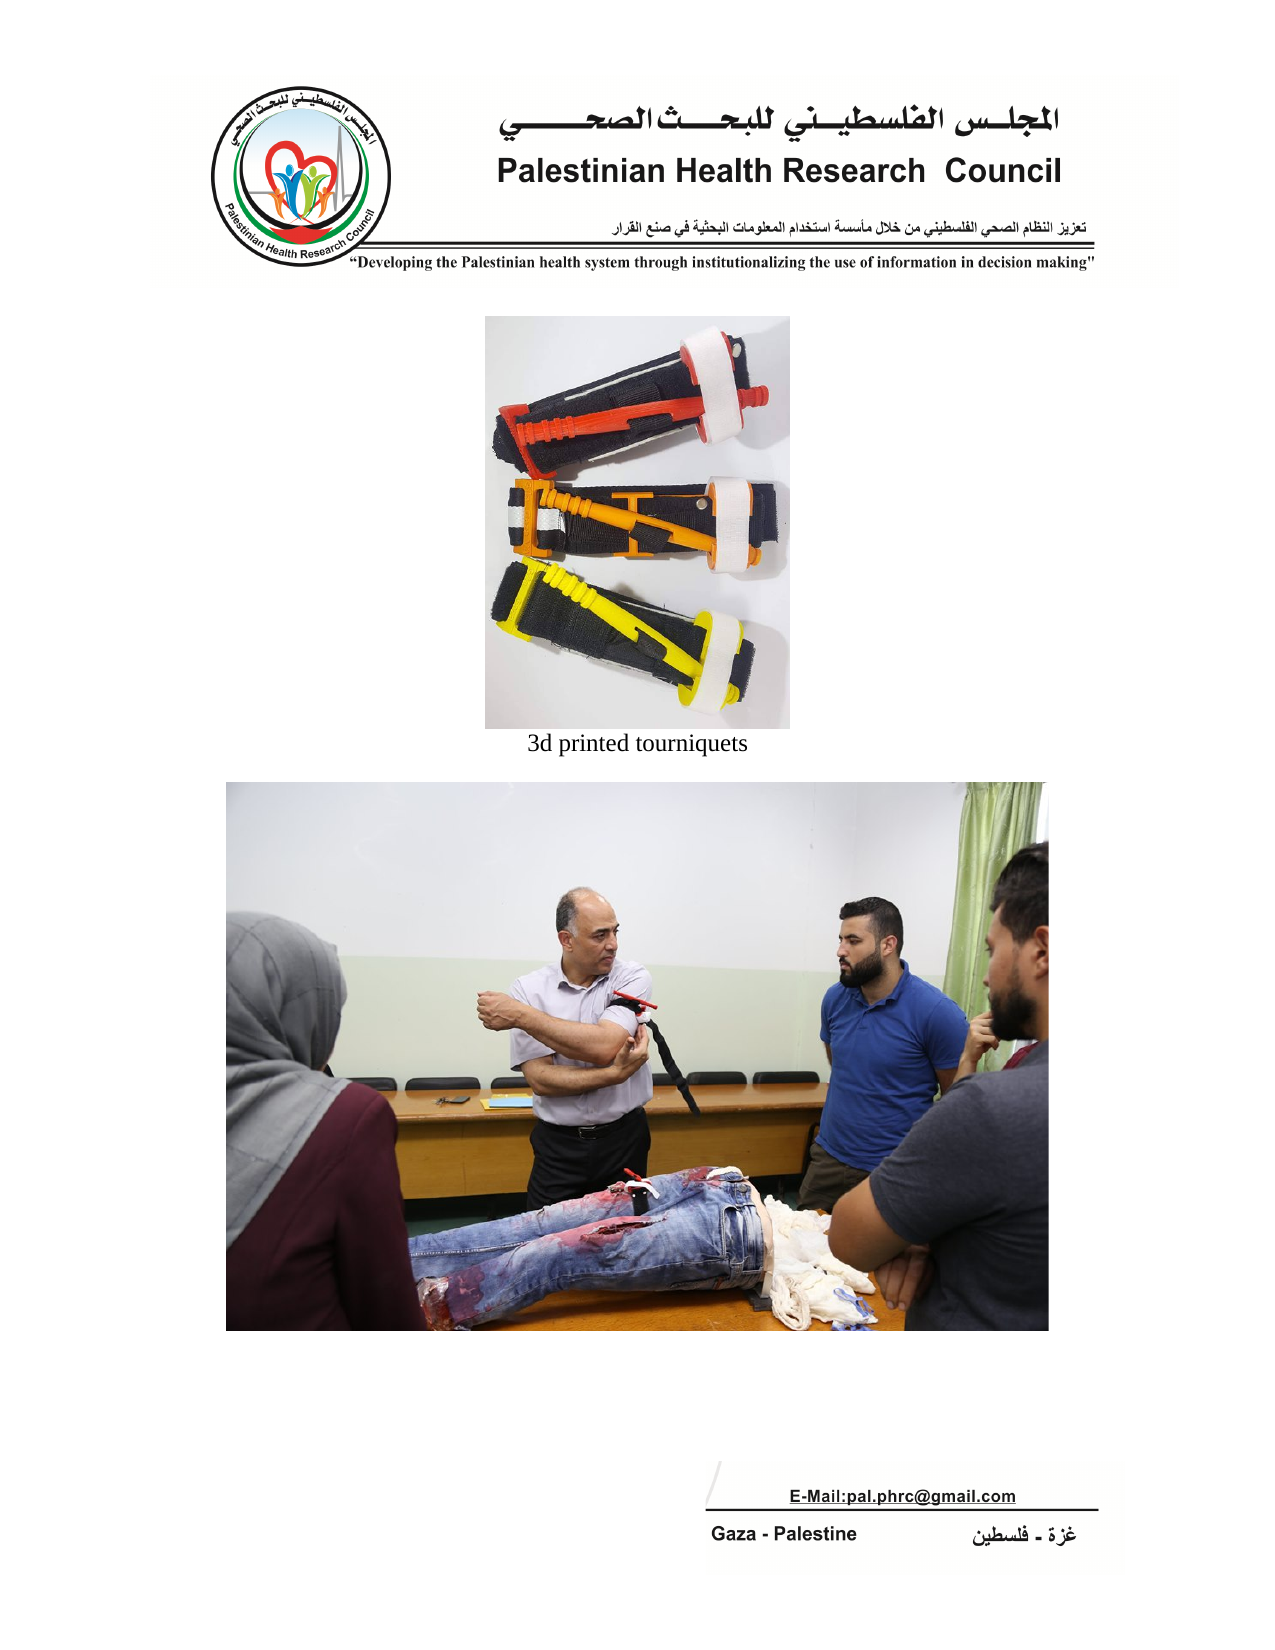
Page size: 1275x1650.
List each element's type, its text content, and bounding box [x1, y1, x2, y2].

picture [150, 75, 1179, 288]
picture [485, 316, 790, 729]
picture [705, 1461, 1125, 1575]
text 3d printed tourniquets [150, 728, 1125, 757]
picture [226, 782, 1049, 1331]
